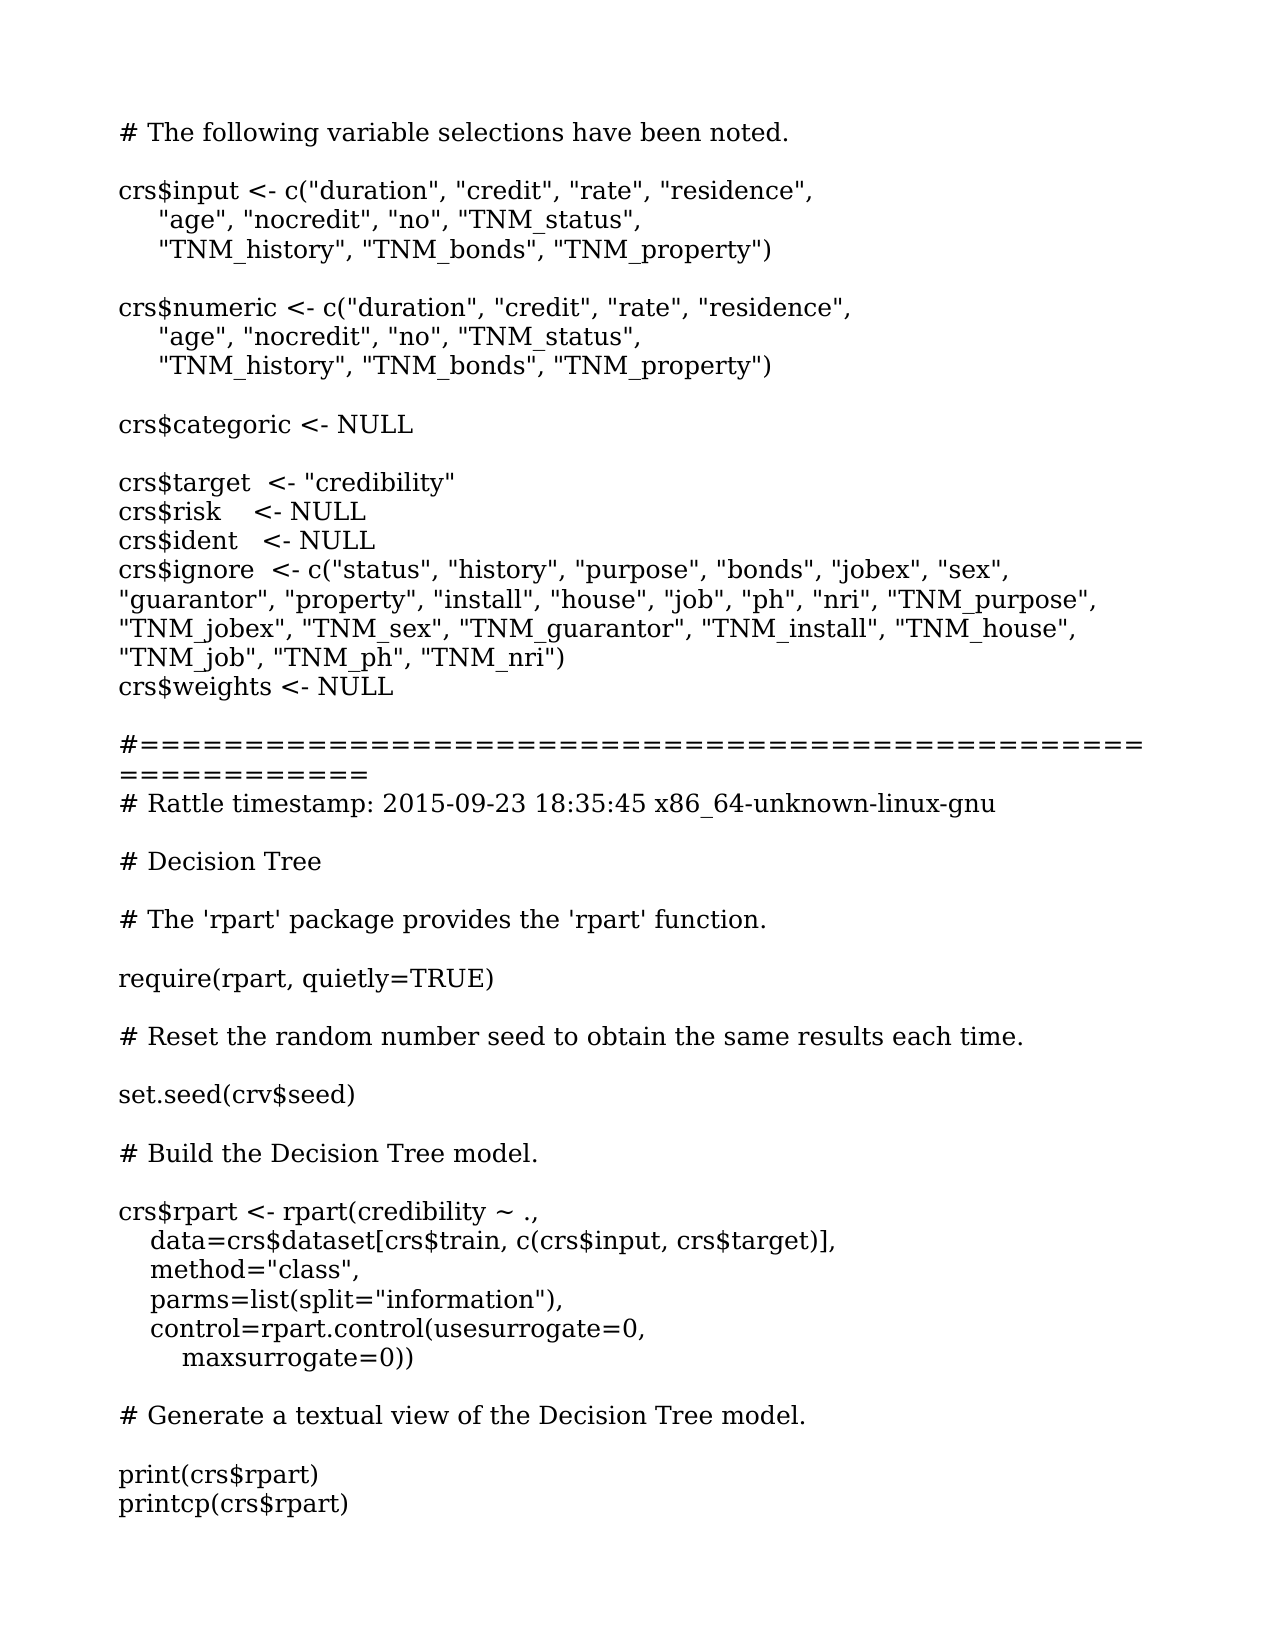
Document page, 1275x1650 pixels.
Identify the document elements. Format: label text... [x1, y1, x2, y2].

text crs$categoric <- NULL [118, 410, 1157, 439]
text # Decision Tree [118, 847, 1157, 876]
text control=rpart.control(usesurrogate=0, [118, 1314, 1157, 1343]
text # Build the Decision Tree model. [118, 1139, 1157, 1168]
text # The following variable selections have been noted. [118, 118, 1157, 147]
text "TNM_history", "TNM_bonds", "TNM_property") [118, 235, 1157, 264]
text set.seed(crv$seed) [118, 1081, 1157, 1110]
text #============================================================ [118, 731, 1157, 789]
text data=crs$dataset[crs$train, c(crs$input, crs$target)], [118, 1226, 1157, 1256]
text crs$numeric <- c("duration", "credit", "rate", "residence", [118, 293, 1157, 322]
text "TNM_history", "TNM_bonds", "TNM_property") [118, 351, 1157, 381]
text # Rattle timestamp: 2015-09-23 18:35:45 x86_64-unknown-linux-gnu [118, 789, 1157, 818]
text # Generate a textual view of the Decision Tree model. [118, 1401, 1157, 1431]
text "age", "nocredit", "no", "TNM_status", [118, 206, 1157, 235]
text crs$target <- "credibility" [118, 468, 1157, 497]
text maxsurrogate=0)) [118, 1343, 1157, 1372]
text crs$rpart <- rpart(credibility ~ ., [118, 1197, 1157, 1226]
text # The 'rpart' package provides the 'rpart' function. [118, 906, 1157, 935]
text method="class", [118, 1256, 1157, 1285]
text crs$weights <- NULL [118, 672, 1157, 701]
text require(rpart, quietly=TRUE) [118, 964, 1157, 993]
text # Reset the random number seed to obtain the same results each time. [118, 1022, 1157, 1051]
text crs$ignore <- c("status", "history", "purpose", "bonds", "jobex", "sex", "guarantor", "property", "install", "house", "job", "ph", "nri", "TNM_purpose", "TNM_jobex", "TNM_sex", "TNM_guarantor", "TNM_install", "TNM_house", "TNM_job", "TNM_ph", "TNM_nri") [118, 556, 1157, 672]
text parms=list(split="information"), [118, 1285, 1157, 1314]
text crs$input <- c("duration", "credit", "rate", "residence", [118, 176, 1157, 206]
text crs$ident <- NULL [118, 526, 1157, 556]
text printcp(crs$rpart) [118, 1489, 1157, 1518]
text "age", "nocredit", "no", "TNM_status", [118, 322, 1157, 351]
text crs$risk <- NULL [118, 497, 1157, 526]
text print(crs$rpart) [118, 1460, 1157, 1489]
